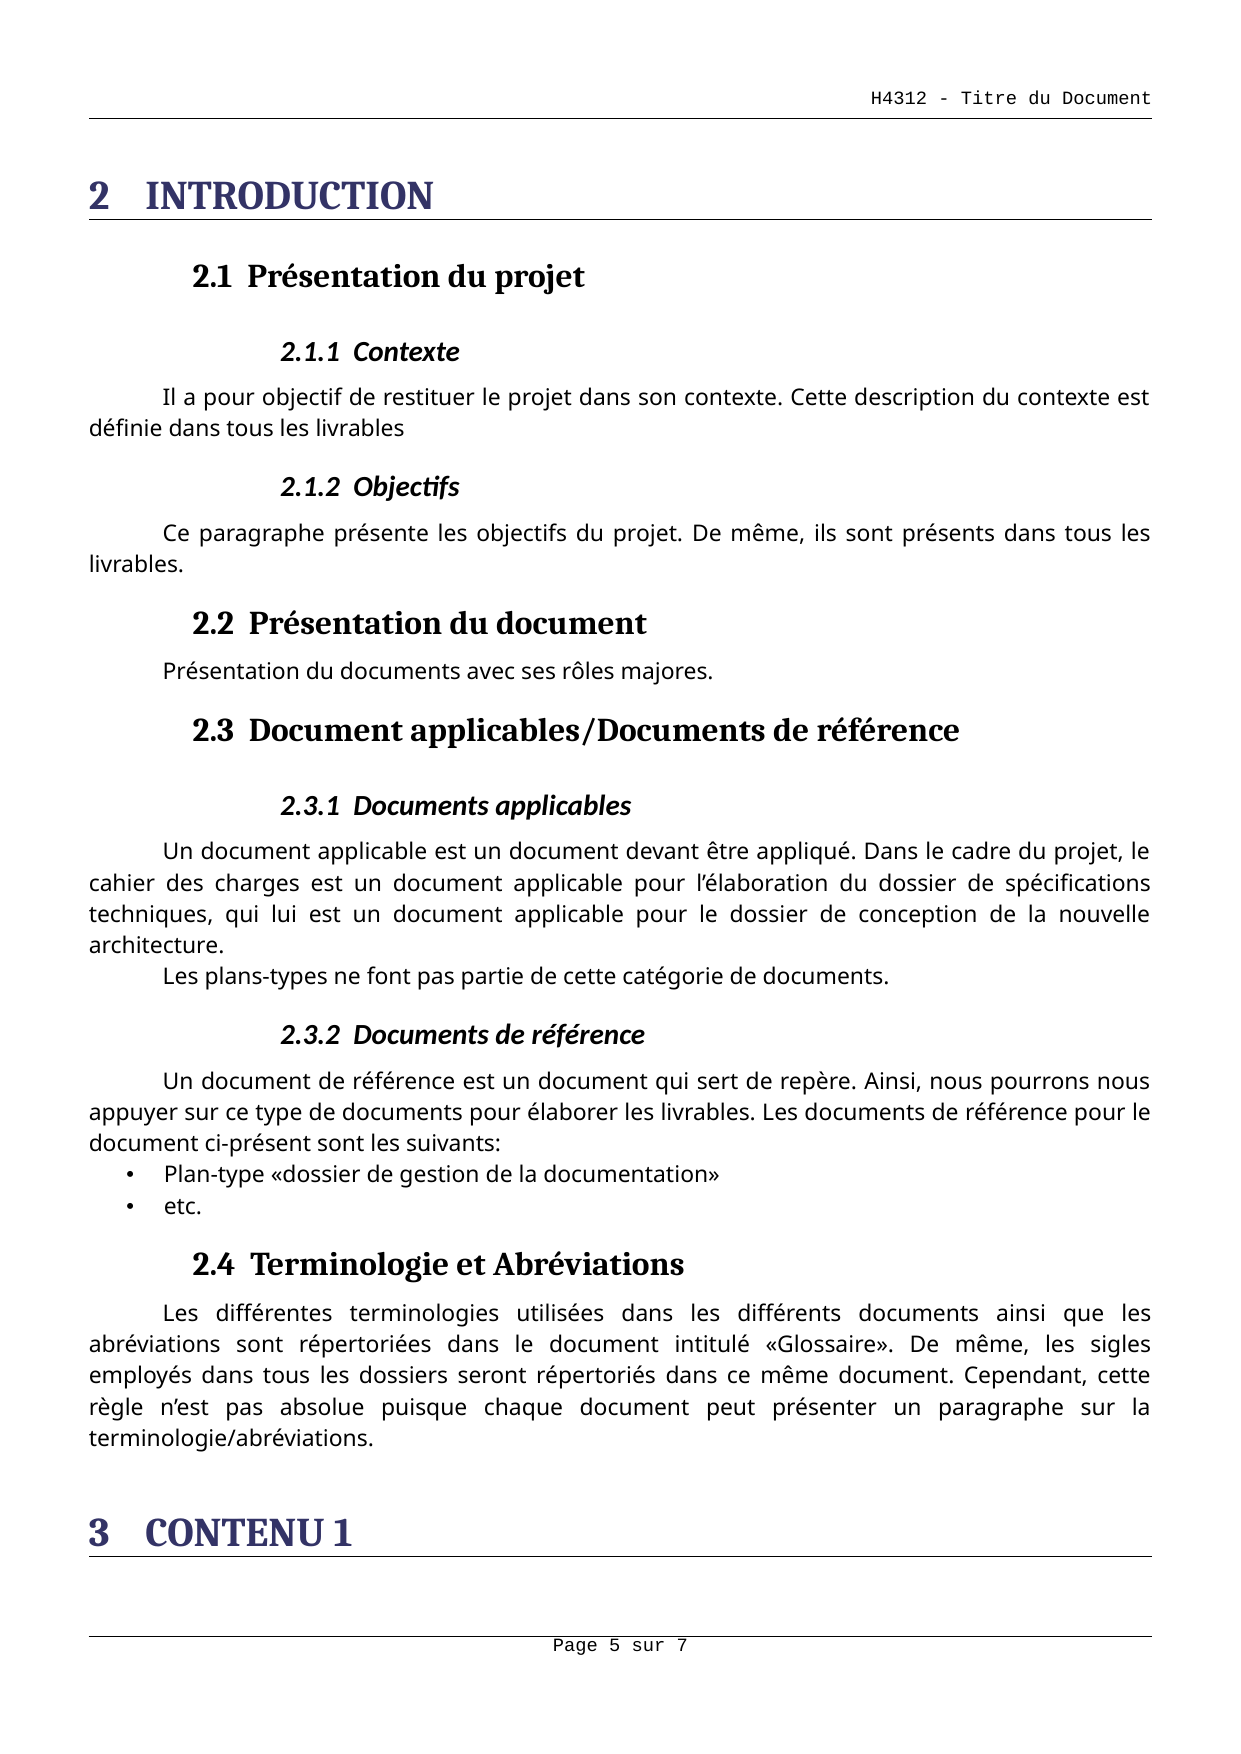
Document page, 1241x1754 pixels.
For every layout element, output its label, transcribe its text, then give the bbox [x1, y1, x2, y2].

list Plan-type «dossier de gestion de la documentation» [126, 1158, 1152, 1189]
text Présentation du documents avec ses rôles majores. [88, 655, 1152, 686]
subtitle Présentation du projet [133, 257, 1152, 295]
text Ce paragraphe présente les objectifs du projet. De même, ils sont présents dans tous les livrables. [88, 517, 1152, 579]
text Les plans-types ne font pas partie de cette catégorie de documents. [88, 960, 1152, 991]
subtitle Contenu 1 [88, 1509, 1152, 1556]
subtitle Contexte [280, 333, 1152, 368]
subtitle Introduction [88, 172, 1152, 219]
list etc. [126, 1189, 1152, 1221]
subtitle Documents de référence [280, 1016, 1152, 1052]
subtitle Terminologie et Abréviations [133, 1246, 1152, 1284]
subtitle Document applicables/Documents de référence [133, 711, 1152, 749]
subtitle Objectifs [280, 468, 1152, 504]
subtitle Présentation du document [133, 604, 1152, 642]
text Il a pour objectif de restituer le projet dans son contexte. Cette description du contexte est définie dans tous les livrables [88, 381, 1152, 443]
subtitle Documents applicables [280, 787, 1152, 823]
text Un document de référence est un document qui sert de repère. Ainsi, nous pourrons nous appuyer sur ce type de documents pour élaborer les livrables. Les documents de référence pour le document ci-présent sont les suivants: [88, 1064, 1152, 1158]
text Les différentes terminologies utilisées dans les différents documents ainsi que les abréviations sont répertoriées dans le document intitulé «Glossaire». De même, les sigles employés dans tous les dossiers seront répertoriés dans ce même document. Cependant, cette règle n’est pas absolue puisque chaque document peut présenter un paragraphe sur la terminologie/abréviations. [88, 1297, 1152, 1453]
text Un document applicable est un document devant être appliqué. Dans le cadre du projet, le cahier des charges est un document applicable pour l’élaboration du dossier de spécifications techniques, qui lui est un document applicable pour le dossier de conception de la nouvelle architecture. [88, 835, 1152, 960]
